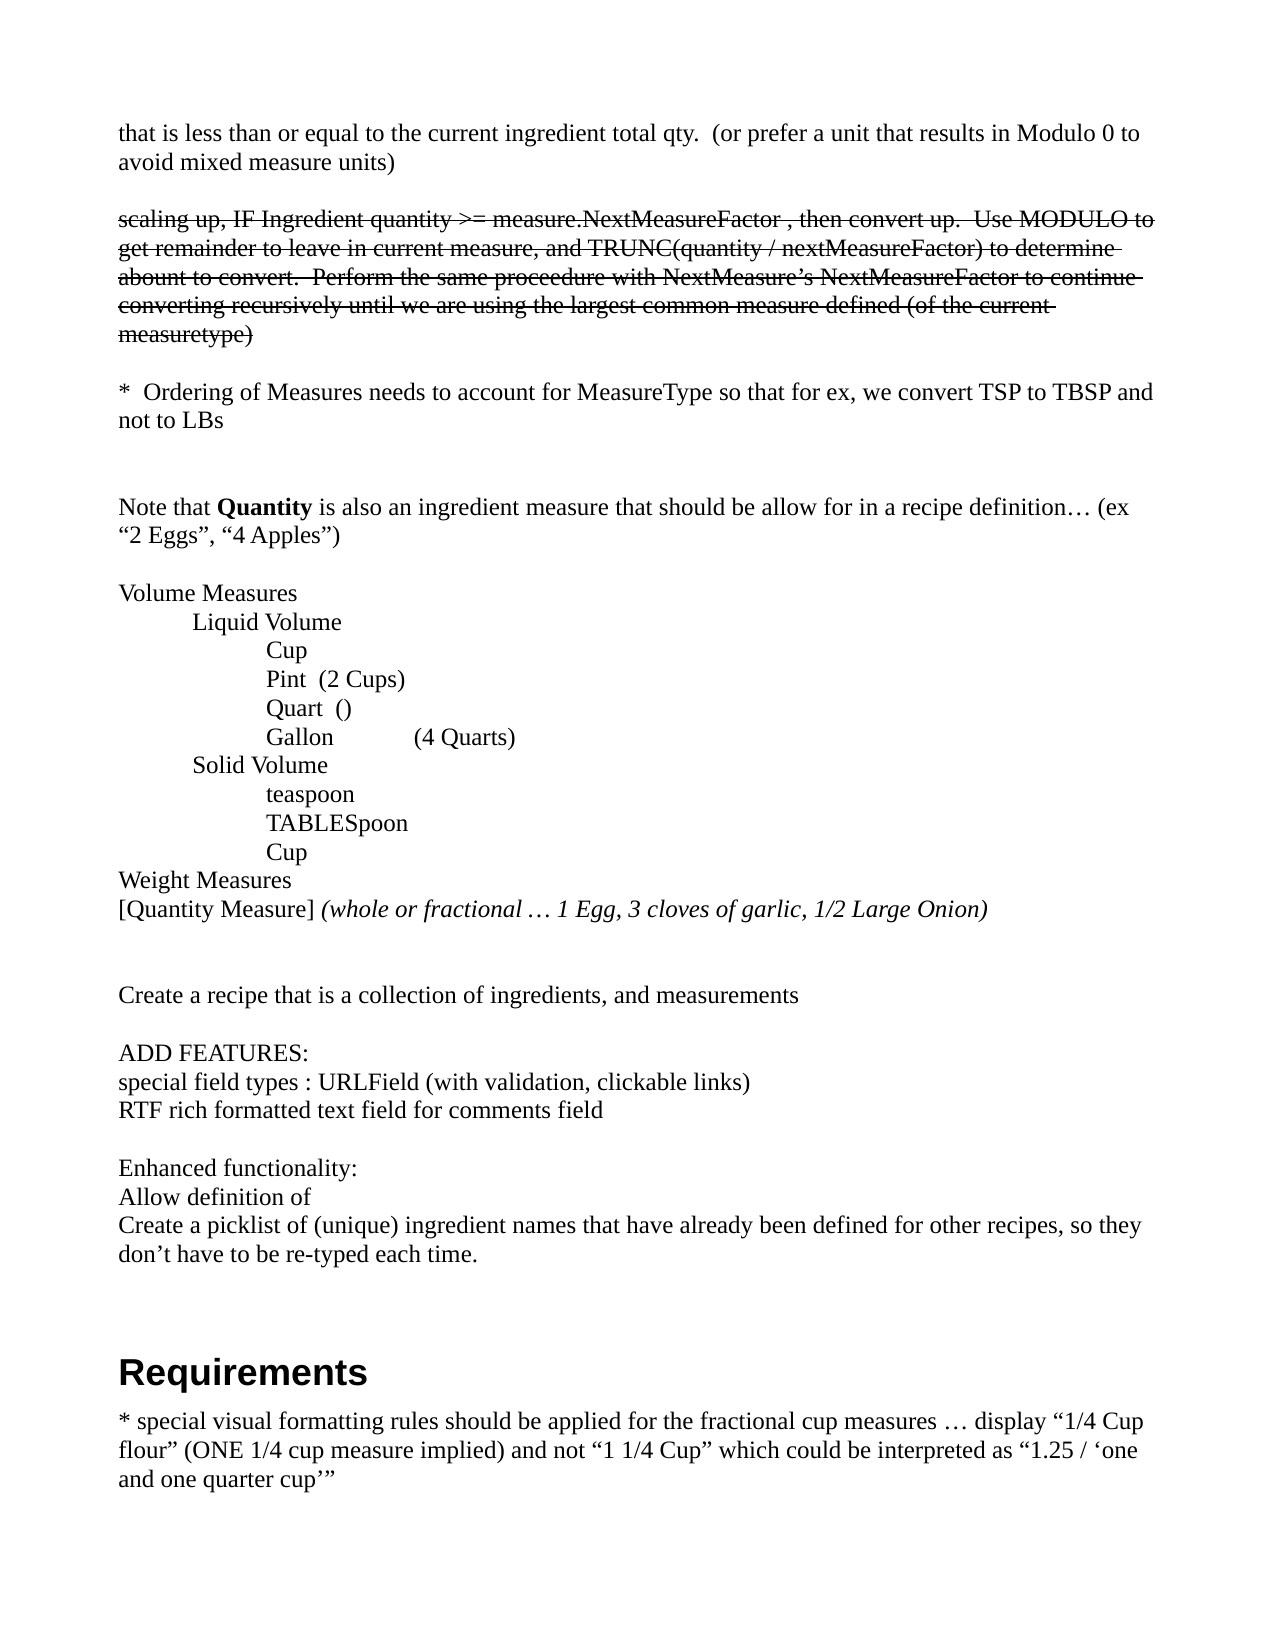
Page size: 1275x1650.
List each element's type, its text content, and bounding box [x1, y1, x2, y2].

text * special visual formatting rules should be applied for the fractional cup measures … display “1/4 Cup flour” (ONE 1/4 cup measure implied) and not “1 1/4 Cup” which could be interpreted as “1.25 / ‘one and one quarter cup’” [118, 1406, 1157, 1492]
text Create a recipe that is a collection of ingredients, and measurements [118, 981, 1157, 1009]
text Gallon (4 Quarts) [118, 722, 1157, 751]
text [Quantity Measure] (whole or fractional … 1 Egg, 3 cloves of garlic, 1/2 Large Onion) [118, 894, 1157, 923]
text Quart () [118, 693, 1157, 722]
subtitle Requirements [118, 1351, 1157, 1394]
text special field types : URLField (with validation, clickable links) [118, 1067, 1157, 1096]
text Cup [118, 636, 1157, 664]
text scaling up, IF Ingredient quantity >= measure.NextMeasureFactor , then convert up. Use MODULO to get remainder to leave in current measure, and TRUNC(quantity / nextMeasureFactor) to determine abount to convert. Perform the same proceedure with NextMeasure’s NextMeasureFactor to continue converting recursively until we are using the largest common measure defined (of the current measuretype) [118, 204, 1157, 348]
text that is less than or equal to the current ingredient total qty. (or prefer a unit that results in Modulo 0 to avoid mixed measure units) [118, 118, 1157, 176]
text ADD FEATURES: [118, 1038, 1157, 1067]
text teaspoon [118, 779, 1157, 808]
text Pint (2 Cups) [118, 664, 1157, 693]
text RTF rich formatted text field for comments field [118, 1096, 1157, 1124]
text Create a picklist of (unique) ingredient names that have already been defined for other recipes, so they don’t have to be re-typed each time. [118, 1211, 1157, 1268]
text Weight Measures [118, 866, 1157, 894]
text Solid Volume [118, 751, 1157, 779]
text Enhanced functionality: [118, 1153, 1157, 1182]
text Cup [266, 837, 1157, 866]
text * Ordering of Measures needs to account for MeasureType so that for ex, we convert TSP to TBSP and not to LBs [118, 377, 1157, 434]
text TABLESpoon [266, 808, 1157, 837]
text Note that Quantity is also an ingredient measure that should be allow for in a recipe definition… (ex “2 Eggs”, “4 Apples”) [118, 492, 1157, 549]
text Liquid Volume [118, 607, 1157, 636]
text Volume Measures [118, 578, 1157, 607]
text Allow definition of [118, 1182, 1157, 1211]
